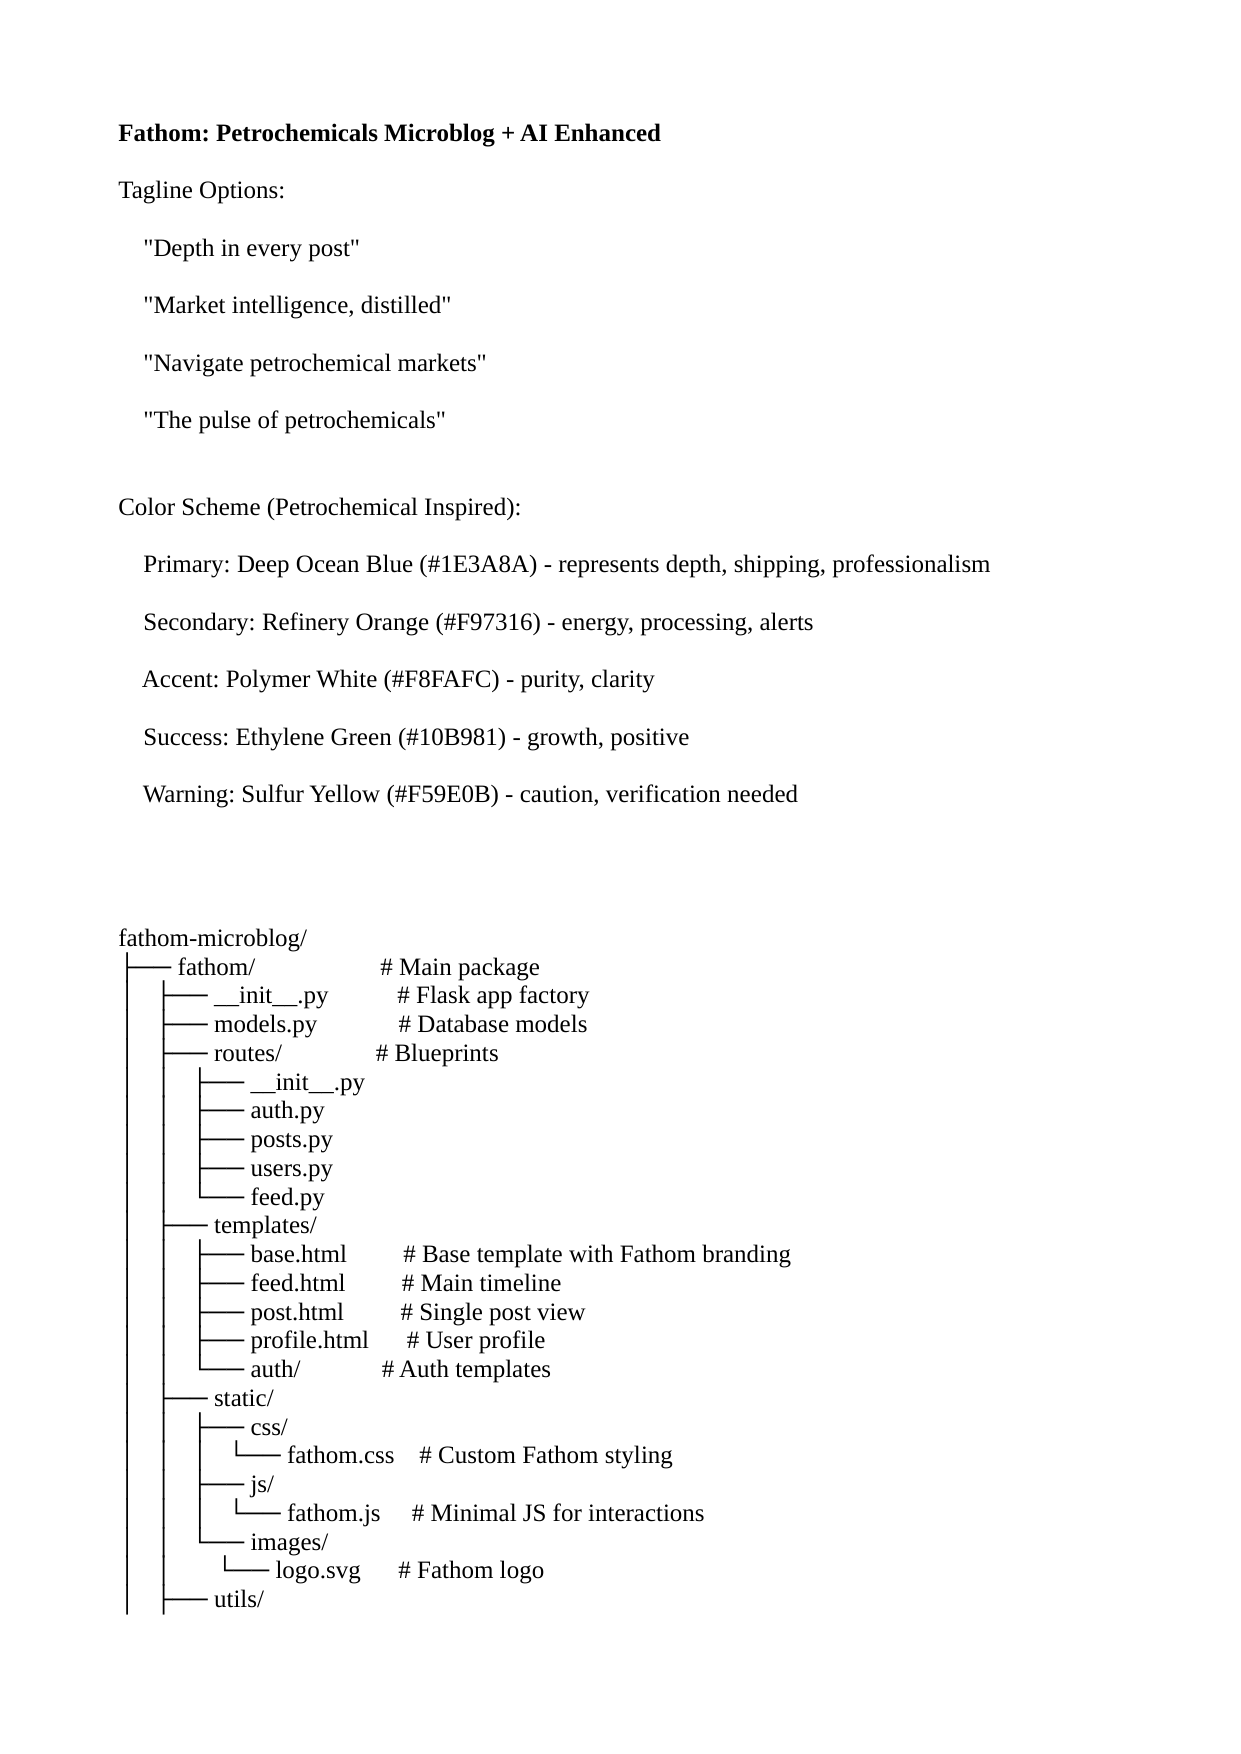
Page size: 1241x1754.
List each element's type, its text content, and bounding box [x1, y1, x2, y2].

text │ │ ├── feed.html # Main timeline [128, 1268, 162, 1297]
text │ │ └── images/ [128, 1527, 162, 1556]
text │ │ ├── users.py [201, 1153, 1122, 1182]
text │ │ ├── users.py [128, 1153, 162, 1182]
text │ │ └── auth/ # Auth templates [128, 1354, 162, 1383]
text │ │ ├── posts.py [128, 1124, 162, 1153]
text │ │ │ └── fathom.css # Custom Fathom styling [164, 1441, 199, 1469]
text │ │ ├── js/ [118, 1469, 126, 1498]
text │ │ ├── profile.html # User profile [201, 1326, 1122, 1354]
text │ ├── templates/ [128, 1211, 162, 1239]
text "Market intelligence, distilled" [118, 291, 1122, 319]
text │ │ ├── css/ [164, 1412, 199, 1441]
text │ ├── __init__.py # Flask app factory [128, 981, 162, 1009]
text fathom-microblog/ [118, 923, 1122, 952]
text │ │ │ └── fathom.js # Minimal JS for interactions [164, 1498, 199, 1527]
text │ │ ├── posts.py [164, 1124, 199, 1153]
text │ │ ├── users.py [164, 1153, 199, 1182]
text Accent: Polymer White (#F8FAFC) - purity, clarity [118, 664, 1122, 693]
text ├── fathom/ # Main package [128, 952, 1122, 981]
text │ ├── models.py # Database models [164, 1009, 1122, 1038]
text │ │ ├── __init__.py [128, 1067, 162, 1096]
text Secondary: Refinery Orange (#F97316) - energy, processing, alerts [118, 607, 1122, 636]
text │ │ ├── post.html # Single post view [164, 1297, 199, 1326]
text │ │ └── feed.py [164, 1182, 1122, 1211]
text │ ├── routes/ # Blueprints [164, 1038, 1122, 1067]
text │ ├── utils/ [128, 1584, 162, 1613]
text "Depth in every post" [118, 233, 1122, 262]
text │ ├── __init__.py # Flask app factory [164, 981, 1122, 1009]
text │ ├── static/ [164, 1383, 1122, 1412]
text "The pulse of petrochemicals" [118, 406, 1122, 434]
text │ │ ├── js/ [128, 1469, 162, 1498]
text │ │ ├── js/ [201, 1469, 1122, 1498]
text │ │ ├── auth.py [201, 1096, 1122, 1124]
text "Navigate petrochemical markets" [118, 348, 1122, 377]
text │ │ ├── __init__.py [164, 1067, 199, 1096]
text Color Scheme (Petrochemical Inspired): [118, 492, 1122, 521]
text Tagline Options: [118, 176, 1122, 204]
text │ │ ├── auth.py [128, 1096, 162, 1124]
text │ │ ├── base.html # Base template with Fathom branding [201, 1239, 1122, 1268]
text │ │ ├── profile.html # User profile [164, 1326, 199, 1354]
text Warning: Sulfur Yellow (#F59E0B) - caution, verification needed [118, 779, 1122, 808]
text │ │ └── images/ [164, 1527, 1122, 1556]
text │ │ └── auth/ # Auth templates [164, 1354, 1122, 1383]
text │ │ ├── js/ [164, 1469, 199, 1498]
text │ │ │ └── fathom.css # Custom Fathom styling [201, 1441, 1122, 1469]
text │ │ ├── css/ [128, 1412, 162, 1441]
text │ │ ├── css/ [201, 1412, 1122, 1441]
text │ │ ├── auth.py [164, 1096, 199, 1124]
text │ ├── utils/ [164, 1584, 1122, 1613]
text │ │ └── logo.svg # Fathom logo [164, 1556, 1122, 1584]
text │ │ ├── feed.html # Main timeline [201, 1268, 1122, 1297]
text │ │ ├── __init__.py [201, 1067, 1122, 1096]
text Success: Ethylene Green (#10B981) - growth, positive [118, 722, 1122, 751]
text │ ├── templates/ [164, 1211, 1122, 1239]
text │ ├── static/ [128, 1383, 162, 1412]
text Primary: Deep Ocean Blue (#1E3A8A) - represents depth, shipping, professionalism [118, 549, 1122, 578]
text │ │ │ └── fathom.css # Custom Fathom styling [128, 1441, 162, 1469]
text │ │ └── feed.py [128, 1182, 162, 1211]
text │ │ ├── post.html # Single post view [128, 1297, 162, 1326]
text │ │ └── logo.svg # Fathom logo [128, 1556, 162, 1584]
text │ │ ├── post.html # Single post view [201, 1297, 1122, 1326]
text │ │ ├── profile.html # User profile [128, 1326, 162, 1354]
text │ │ ├── posts.py [201, 1124, 1122, 1153]
text │ │ │ └── fathom.js # Minimal JS for interactions [128, 1498, 162, 1527]
text │ ├── models.py # Database models [128, 1009, 162, 1038]
text │ ├── routes/ # Blueprints [128, 1038, 162, 1067]
text │ │ ├── feed.html # Main timeline [164, 1268, 199, 1297]
text │ │ │ └── fathom.js # Minimal JS for interactions [201, 1498, 1122, 1527]
text Fathom: Petrochemicals Microblog + AI Enhanced [118, 118, 1122, 147]
